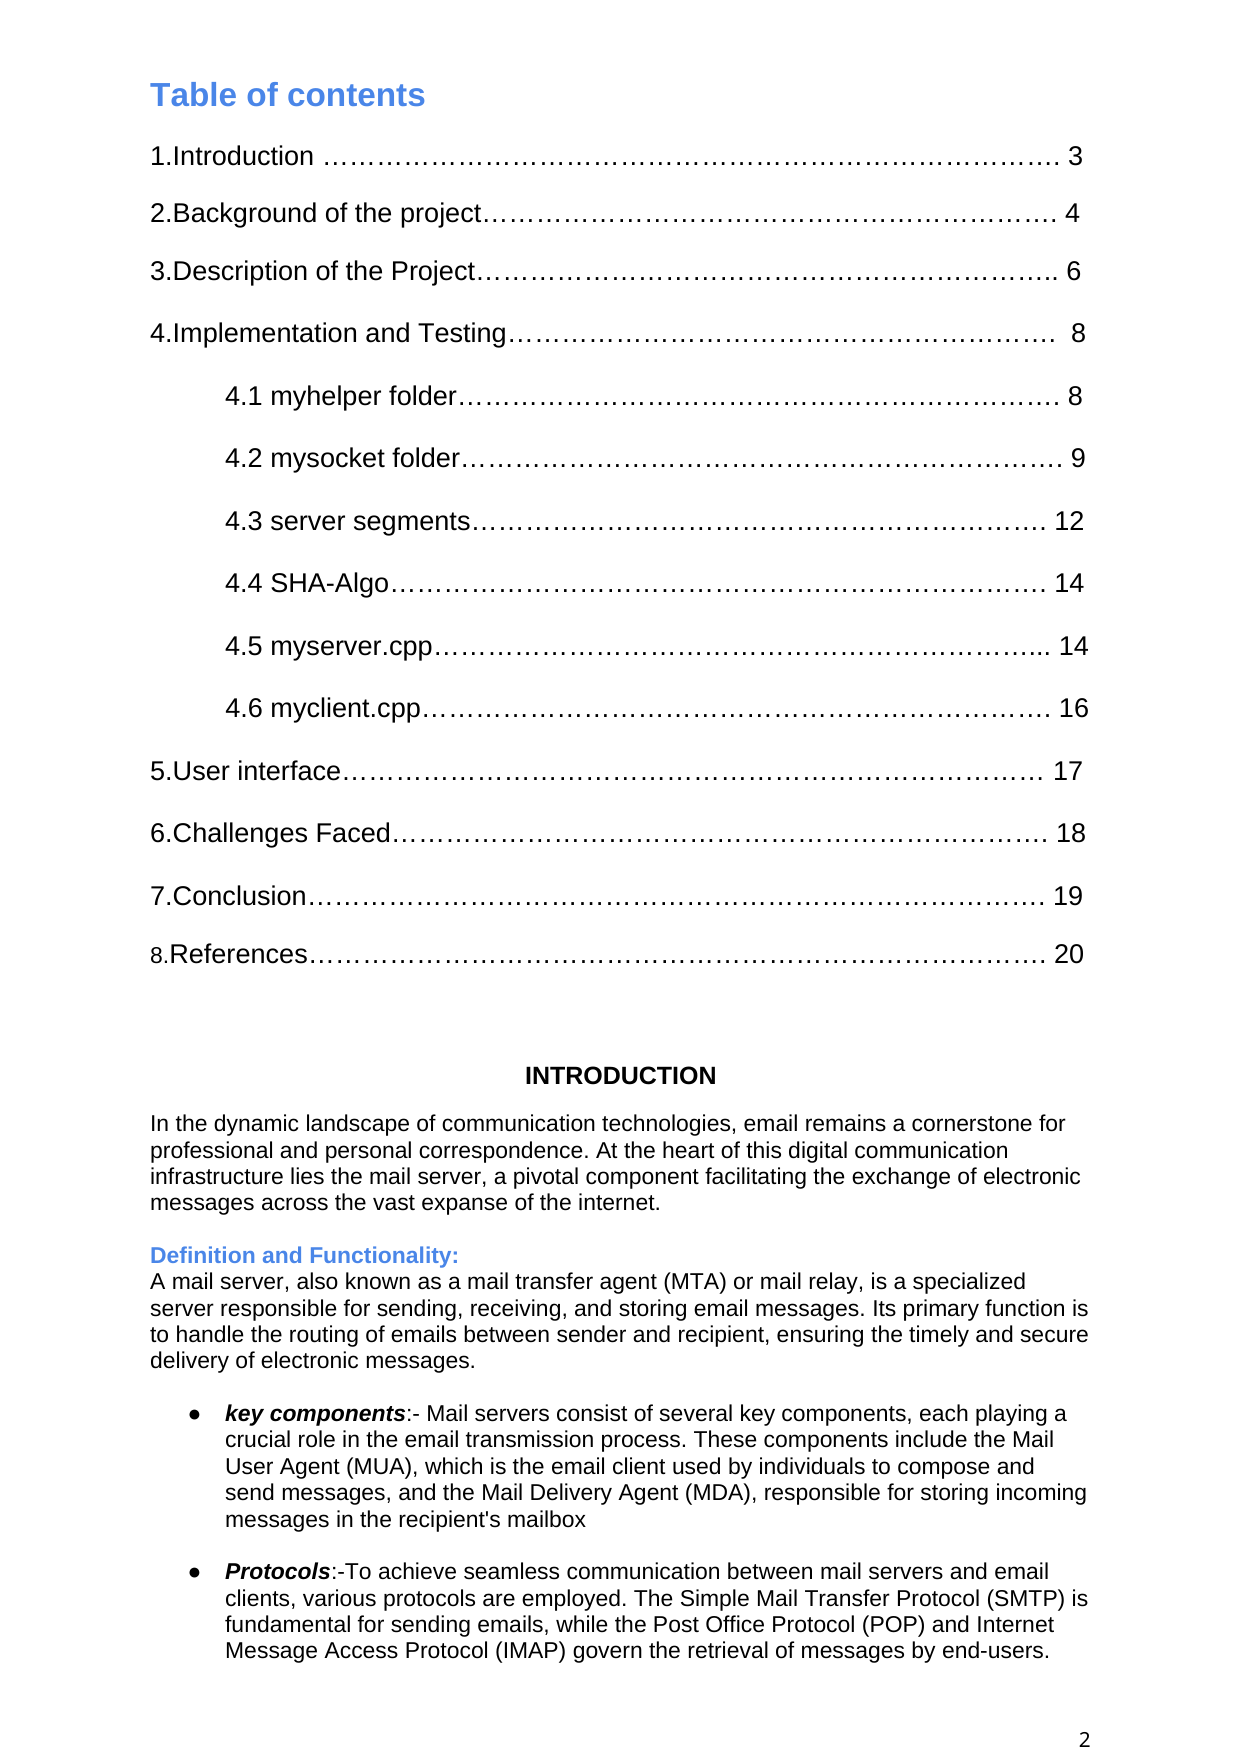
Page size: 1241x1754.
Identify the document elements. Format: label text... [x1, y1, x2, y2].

text 2.Background of the project………………………………………………………. 4 [150, 197, 1090, 229]
text 5.User interface…………………………………………………………………… 17 [150, 755, 1090, 786]
list key components:- Mail servers consist of several key components, each playing a crucial role in the email transmission process. These components include the Mail User Agent (MUA), which is the email client used by individuals to compose and send messages, and the Mail Delivery Agent (MDA), responsible for storing incoming messages in the recipient's mailbox [187, 1400, 1090, 1532]
text INTRODUCTION [450, 1061, 1090, 1090]
text 4.5 myserver.cpp…………………………………………………………... 14 [150, 630, 1090, 661]
list Protocols:-To achieve seamless communication between mail servers and email clients, various protocols are employed. The Simple Mail Transfer Protocol (SMTP) is fundamental for sending emails, while the Post Office Protocol (POP) and Internet Message Access Protocol (IMAP) govern the retrieval of messages by end-users. [187, 1558, 1090, 1664]
text 4.1 myhelper folder…………………………………………………………. 8 [150, 380, 1090, 411]
text 3.Description of the Project……………………………………………………….. 6 [150, 255, 1090, 286]
text 4.3 server segments………………………………………………………. 12 [150, 505, 1090, 536]
text Table of contents [150, 75, 1090, 113]
text 8.References………………………………………………………………………. 20 [150, 938, 1090, 969]
text 4.6 myclient.cpp……………………………………………………………. 16 [150, 692, 1090, 724]
text 4.2 mysocket folder…………………………………………………………. 9 [150, 442, 1090, 474]
text 4.4 SHA-Algo………………………………………………………………. 14 [150, 567, 1090, 599]
text 6.Challenges Faced………………………………………………………………. 18 [150, 817, 1090, 849]
text Definition and Functionality: [150, 1242, 1090, 1268]
text In the dynamic landscape of communication technologies, email remains a cornerstone for professional and personal correspondence. At the heart of this digital communication infrastructure lies the mail server, a pivotal component facilitating the exchange of electronic messages across the vast expanse of the internet. [150, 1110, 1090, 1216]
text 1.Introduction ………………………………………………………………………. 3 [150, 140, 1090, 171]
text A mail server, also known as a mail transfer agent (MTA) or mail relay, is a specialized server responsible for sending, receiving, and storing email messages. Its primary function is to handle the routing of emails between sender and recipient, ensuring the timely and secure delivery of electronic messages. [150, 1268, 1090, 1374]
text 7.Conclusion………………………………………………………………………. 19 [150, 880, 1090, 911]
text 4.Implementation and Testing……………………………………………………. 8 [150, 317, 1090, 349]
